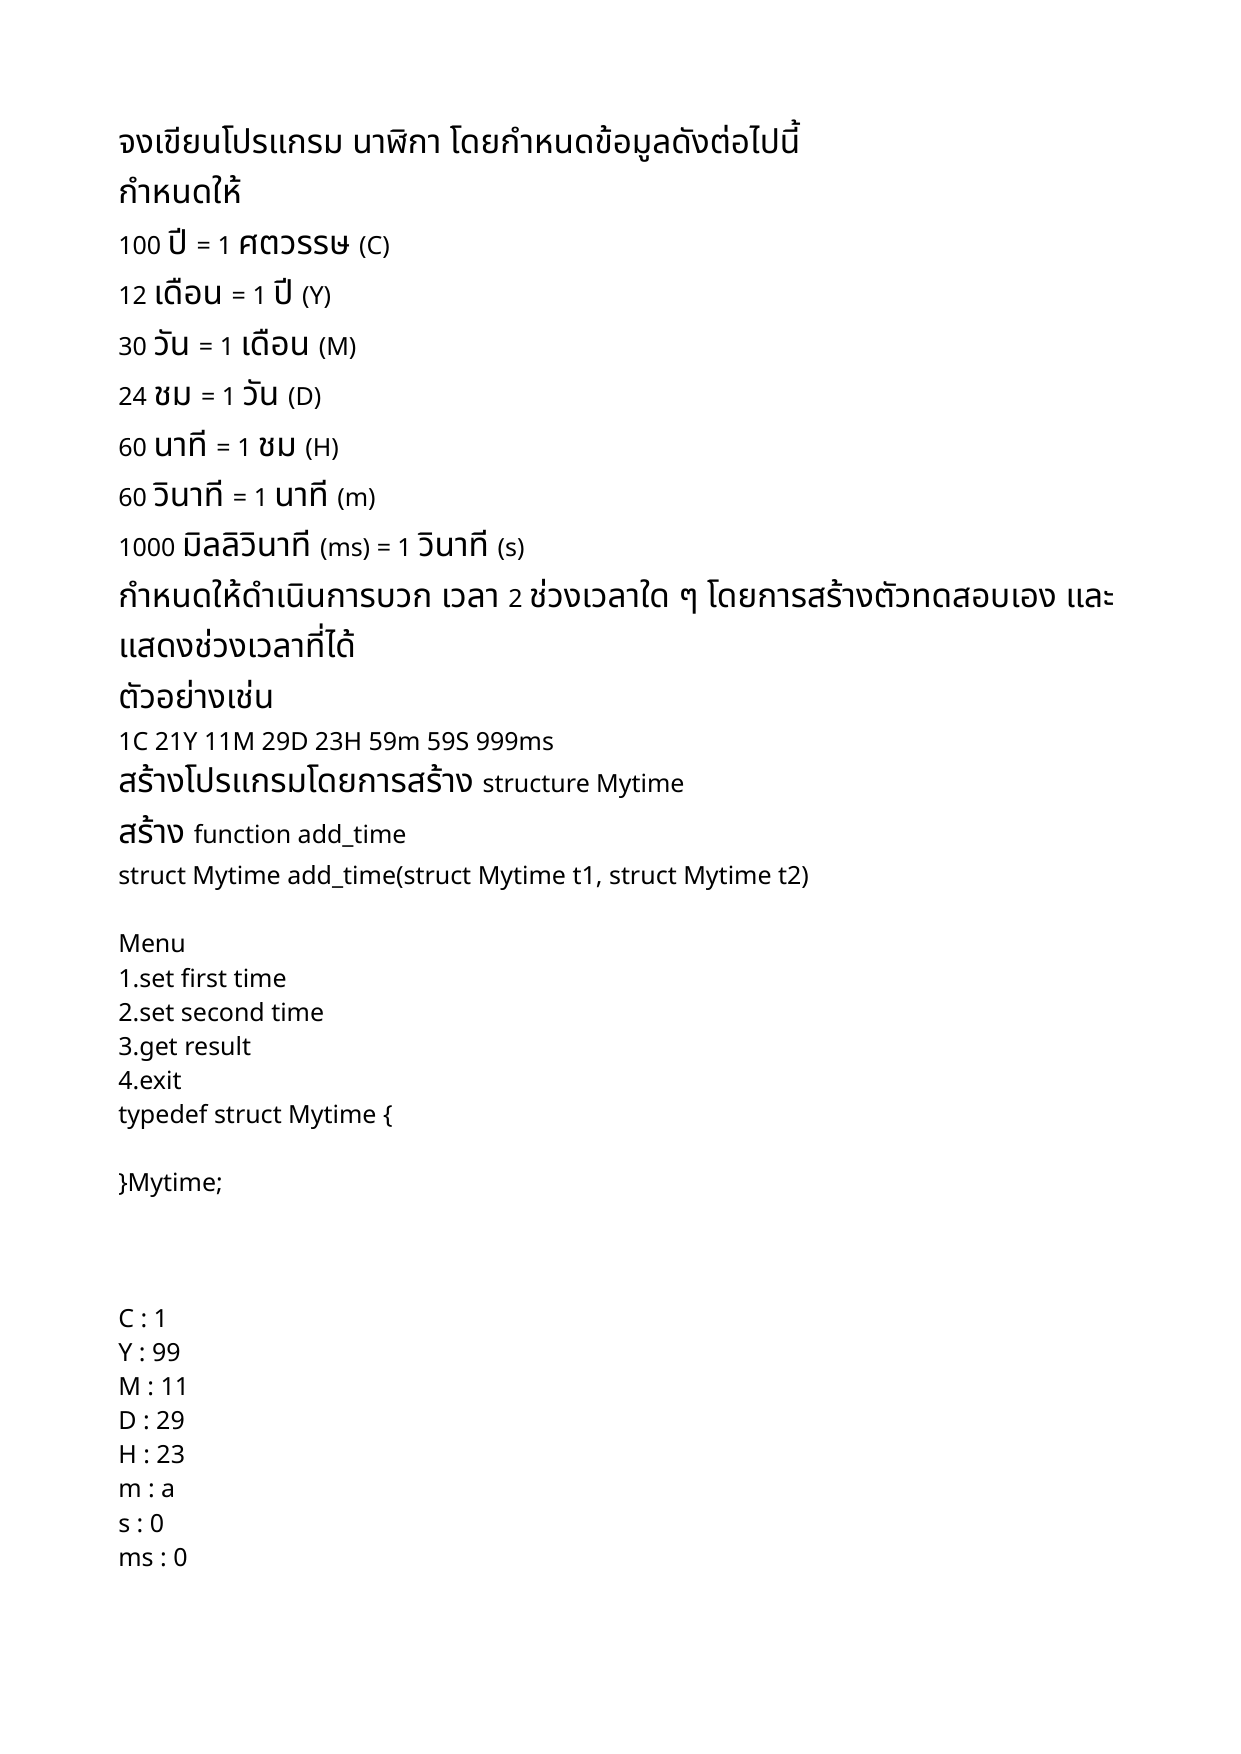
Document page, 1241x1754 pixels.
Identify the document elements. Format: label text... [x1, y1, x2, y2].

text 1C 21Y 11M 29D 23H 59m 59S 999ms [118, 723, 1122, 757]
text ms : 0 [118, 1539, 1122, 1573]
text 24 ชม = 1 วัน (D) [118, 370, 1122, 421]
text s : 0 [118, 1505, 1122, 1539]
text กำหนดให้ [118, 168, 1122, 219]
text M : 11 [118, 1369, 1122, 1403]
text 30 วัน = 1 เดือน (M) [118, 320, 1122, 370]
text D : 29 [118, 1403, 1122, 1437]
text typedef struct Mytime { [118, 1096, 1122, 1131]
text Menu [118, 926, 1122, 960]
text 100 ปี = 1 ศตวรรษ (C) [118, 219, 1122, 269]
text 1000 มิลลิวินาที (ms) = 1 วินาที (s) [118, 521, 1122, 572]
list exit [118, 1062, 1122, 1096]
text จงเขียนโปรแกรม นาฬิกา โดยกำหนดข้อมูลดังต่อไปนี้ [118, 118, 1122, 168]
list get result [118, 1028, 1122, 1062]
text สร้างโปรแกรมโดยการสร้าง structure Mytime [118, 757, 1122, 808]
text 12 เดือน = 1 ปี (Y) [118, 269, 1122, 320]
text C : 1 [118, 1301, 1122, 1335]
text สร้าง function add_time [118, 808, 1122, 858]
text m : a [118, 1471, 1122, 1505]
text }Mytime; [118, 1164, 1122, 1199]
text struct Mytime add_time(struct Mytime t1, struct Mytime t2) [118, 858, 1122, 892]
list set second time [118, 994, 1122, 1028]
text 60 นาที = 1 ชม (H) [118, 421, 1122, 471]
list set first time [118, 960, 1122, 994]
text 60 วินาที = 1 นาที (m) [118, 471, 1122, 521]
text กำหนดให้ดำเนินการบวก เวลา 2 ช่วงเวลาใด ๆ โดยการสร้างตัวทดสอบเอง และแสดงช่วงเวลาที่ได้ [118, 572, 1122, 673]
text ตัวอย่างเช่น [118, 673, 1122, 723]
text Y : 99 [118, 1335, 1122, 1369]
text H : 23 [118, 1437, 1122, 1471]
